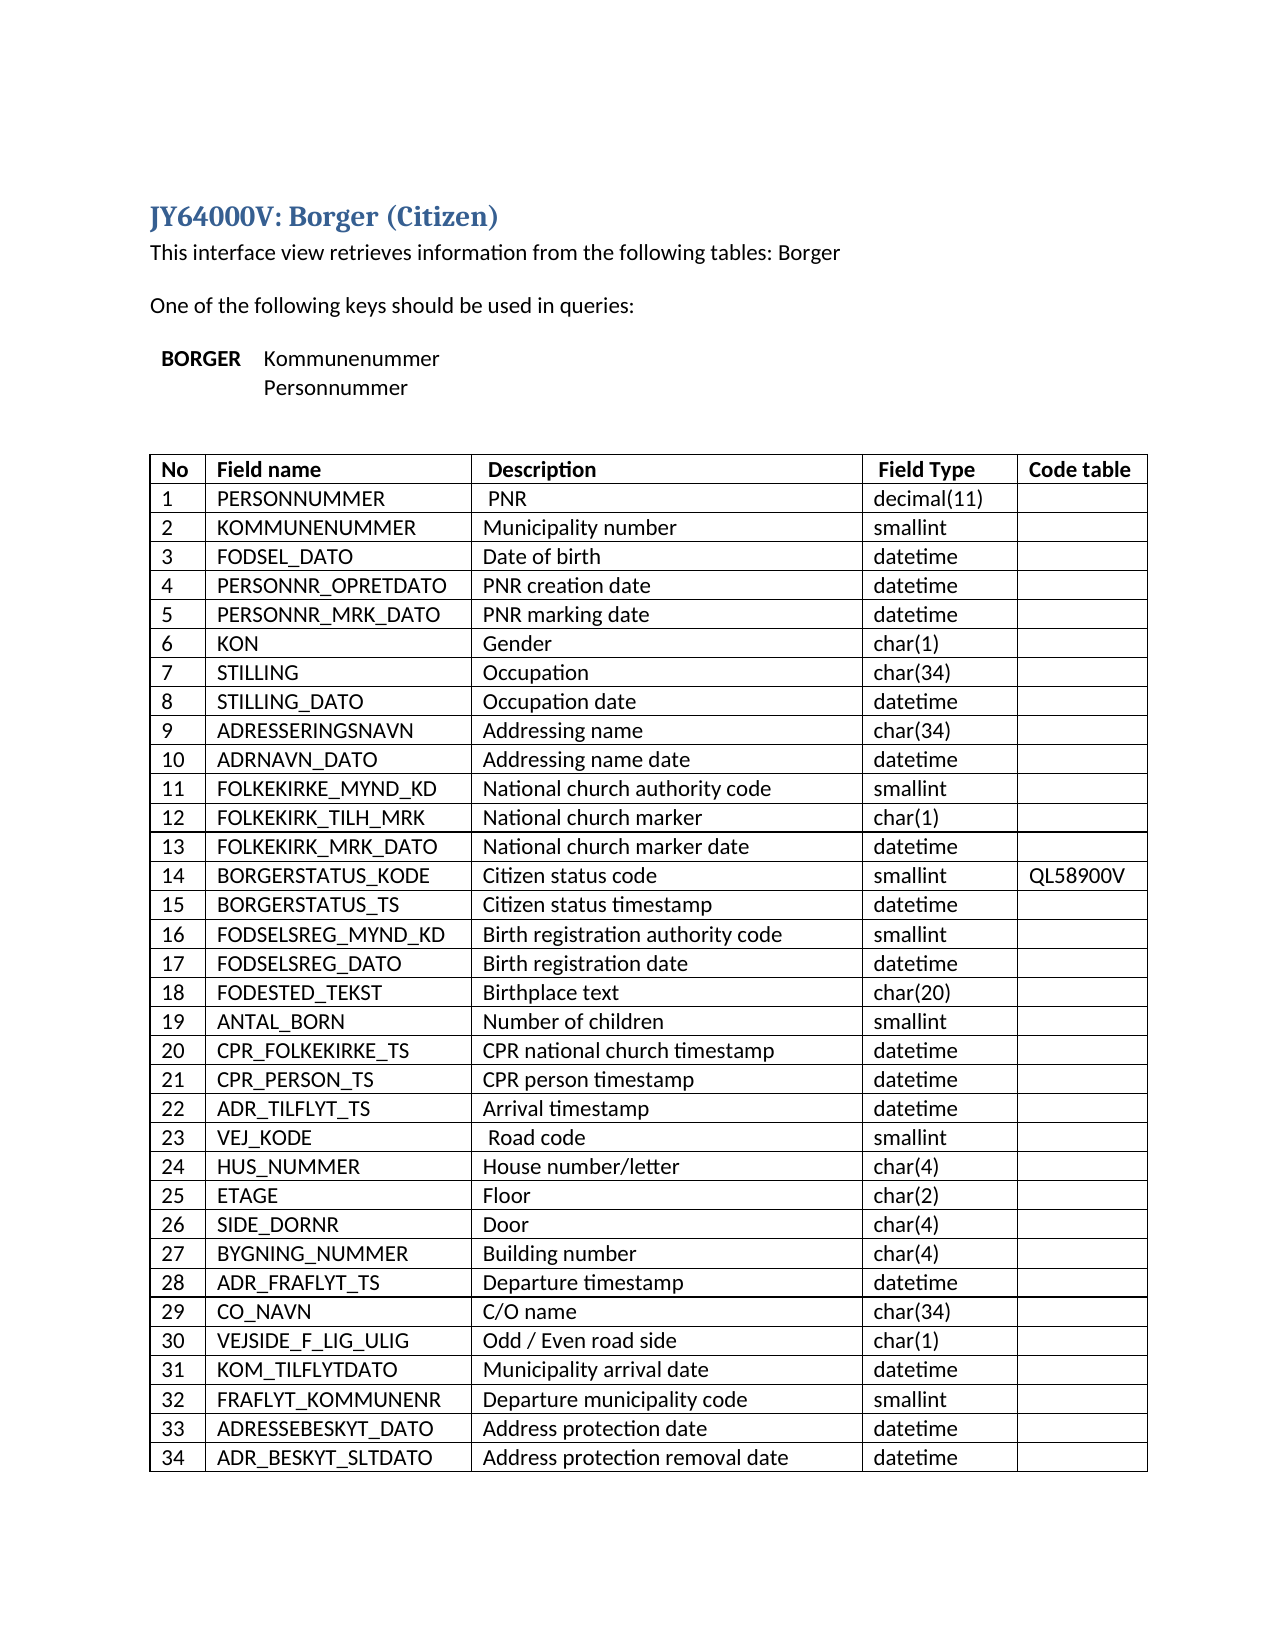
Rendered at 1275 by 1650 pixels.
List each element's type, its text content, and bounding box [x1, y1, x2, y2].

table_cell 4 [151, 571, 205, 599]
table_cell National church authority code [472, 774, 862, 802]
table_cell char(2) [863, 1181, 1017, 1209]
table_cell [1018, 658, 1147, 686]
table_cell smallint [863, 1123, 1017, 1151]
table_cell VEJSIDE_F_LIG_ULIG [206, 1327, 471, 1354]
table_cell 31 [151, 1356, 205, 1384]
table_cell FOLKEKIRKE_MYND_KD [206, 774, 471, 802]
table_cell 9 [151, 716, 205, 744]
table_cell datetime [863, 600, 1017, 628]
table_cell [1018, 1007, 1147, 1035]
table_cell BORGERSTATUS_TS [206, 891, 471, 919]
table_cell char(1) [863, 1327, 1017, 1354]
table_cell char(4) [863, 1239, 1017, 1267]
table_cell CPR_PERSON_TS [206, 1065, 471, 1093]
table_cell FOLKEKIRK_TILH_MRK [206, 804, 471, 831]
table_cell PERSONNR_OPRETDATO [206, 571, 471, 599]
table_cell [1018, 1152, 1147, 1180]
table_cell 17 [151, 949, 205, 977]
table_cell Address protection date [472, 1414, 862, 1442]
table_cell 30 [151, 1327, 205, 1354]
table_cell [1018, 804, 1147, 831]
table_cell smallint [863, 774, 1017, 802]
table_cell FODSELSREG_MYND_KD [206, 920, 471, 948]
table_cell 23 [151, 1123, 205, 1151]
table_cell 15 [151, 891, 205, 919]
table_cell datetime [863, 1036, 1017, 1064]
table_cell BORGERSTATUS_KODE [206, 862, 471, 889]
table_header Field Type [863, 455, 1017, 483]
table_cell Birth registration date [472, 949, 862, 977]
table_cell STILLING [206, 658, 471, 686]
table_cell [1018, 1298, 1147, 1326]
table_cell [1018, 484, 1147, 512]
table_cell smallint [863, 920, 1017, 948]
table_cell [1018, 774, 1147, 802]
table_cell [1018, 1269, 1147, 1296]
table_cell QL58900V [1018, 862, 1147, 889]
table_cell Gender [472, 629, 862, 657]
table_cell [1018, 513, 1147, 541]
table_cell [1018, 1385, 1147, 1413]
table_cell FRAFLYT_KOMMUNENR [206, 1385, 471, 1413]
table_cell 32 [151, 1385, 205, 1413]
table_cell KOM_TILFLYTDATO [206, 1356, 471, 1384]
table_cell Departure municipality code [472, 1385, 862, 1413]
table_cell 6 [151, 629, 205, 657]
table_cell 28 [151, 1269, 205, 1296]
table_cell smallint [863, 1007, 1017, 1035]
table_cell ADR_TILFLYT_TS [206, 1094, 471, 1122]
table_cell [1018, 629, 1147, 657]
table_cell Floor [472, 1181, 862, 1209]
table_cell [1018, 949, 1147, 977]
table_cell [1018, 745, 1147, 773]
table_cell 34 [151, 1443, 205, 1471]
table_cell PNR creation date [472, 571, 862, 599]
table_cell ANTAL_BORN [206, 1007, 471, 1035]
table_cell Arrival timestamp [472, 1094, 862, 1122]
table_cell PNR [472, 484, 862, 512]
table_cell datetime [863, 1094, 1017, 1122]
table_cell smallint [863, 513, 1017, 541]
table_cell [1018, 833, 1147, 861]
table_cell 20 [151, 1036, 205, 1064]
table_cell [150, 373, 252, 401]
table_cell ETAGE [206, 1181, 471, 1209]
subtitle JY64000V: Borger (Citizen) [150, 200, 1125, 233]
table_cell Occupation [472, 658, 862, 686]
table_cell Birth registration authority code [472, 920, 862, 948]
table_cell 10 [151, 745, 205, 773]
table_cell [1018, 1239, 1147, 1267]
table_cell [1018, 1327, 1147, 1354]
table_cell ADRESSERINGSNAVN [206, 716, 471, 744]
table_header BORGER [150, 345, 252, 373]
table_cell ADRESSEBESKYT_DATO [206, 1414, 471, 1442]
table_cell Personnummer [253, 373, 458, 401]
table_cell CPR_FOLKEKIRKE_TS [206, 1036, 471, 1064]
table_cell char(4) [863, 1210, 1017, 1238]
table_cell ADRNAVN_DATO [206, 745, 471, 773]
table_cell 1 [151, 484, 205, 512]
table_cell FODESTED_TEKST [206, 978, 471, 1006]
table_cell 8 [151, 687, 205, 715]
table_cell VEJ_KODE [206, 1123, 471, 1151]
table_cell [1018, 1065, 1147, 1093]
table_cell char(1) [863, 629, 1017, 657]
text One of the following keys should be used in queries: [150, 292, 1125, 319]
table_cell datetime [863, 1414, 1017, 1442]
table_cell 2 [151, 513, 205, 541]
table_cell [1018, 920, 1147, 948]
table_cell ADR_FRAFLYT_TS [206, 1269, 471, 1296]
table_cell HUS_NUMMER [206, 1152, 471, 1180]
table_cell [1018, 1123, 1147, 1151]
table_cell 21 [151, 1065, 205, 1093]
table_cell 27 [151, 1239, 205, 1267]
table_cell decimal(11) [863, 484, 1017, 512]
table_cell Door [472, 1210, 862, 1238]
table_cell char(20) [863, 978, 1017, 1006]
table_cell [1018, 1036, 1147, 1064]
table_header Kommunenummer [253, 345, 458, 373]
table_cell datetime [863, 833, 1017, 861]
table_cell [1018, 1210, 1147, 1238]
table_cell KOMMUNENUMMER [206, 513, 471, 541]
table_cell smallint [863, 862, 1017, 889]
table_cell Number of children [472, 1007, 862, 1035]
table_cell Date of birth [472, 542, 862, 570]
table_cell Municipality number [472, 513, 862, 541]
table_cell National church marker date [472, 833, 862, 861]
table_cell datetime [863, 542, 1017, 570]
table_cell PERSONNUMMER [206, 484, 471, 512]
table_cell datetime [863, 1269, 1017, 1296]
table_cell CPR national church timestamp [472, 1036, 862, 1064]
table_cell 11 [151, 774, 205, 802]
table_header Description [472, 455, 862, 483]
table_cell datetime [863, 745, 1017, 773]
table_cell char(4) [863, 1152, 1017, 1180]
table_cell [1018, 571, 1147, 599]
table_cell [1018, 891, 1147, 919]
table_cell PERSONNR_MRK_DATO [206, 600, 471, 628]
table_cell char(34) [863, 658, 1017, 686]
table_cell Odd / Even road side [472, 1327, 862, 1354]
table_cell 18 [151, 978, 205, 1006]
table_cell BYGNING_NUMMER [206, 1239, 471, 1267]
table_cell 13 [151, 833, 205, 861]
table_cell KON [206, 629, 471, 657]
table_cell [1018, 1094, 1147, 1122]
table_cell Building number [472, 1239, 862, 1267]
table_cell 7 [151, 658, 205, 686]
table_cell Road code [472, 1123, 862, 1151]
table_cell datetime [863, 1065, 1017, 1093]
table_cell char(34) [863, 1298, 1017, 1326]
table_cell datetime [863, 687, 1017, 715]
table_cell Birthplace text [472, 978, 862, 1006]
table_header No [151, 455, 205, 483]
table_cell FODSELSREG_DATO [206, 949, 471, 977]
table_cell 16 [151, 920, 205, 948]
table_cell Departure timestamp [472, 1269, 862, 1296]
table_cell Municipality arrival date [472, 1356, 862, 1384]
table_cell [1018, 600, 1147, 628]
table_cell STILLING_DATO [206, 687, 471, 715]
table_cell 3 [151, 542, 205, 570]
table_cell 24 [151, 1152, 205, 1180]
table_cell [1018, 978, 1147, 1006]
table_cell [1018, 1443, 1147, 1471]
table_cell 22 [151, 1094, 205, 1122]
table_cell FODSEL_DATO [206, 542, 471, 570]
text This interface view retrieves information from the following tables: Borger [150, 238, 1125, 267]
table_cell datetime [863, 949, 1017, 977]
table_cell National church marker [472, 804, 862, 831]
table_header Code table [1018, 455, 1147, 483]
table_cell datetime [863, 891, 1017, 919]
table_header Field name [206, 455, 471, 483]
table_cell Address protection removal date [472, 1443, 862, 1471]
table_cell [1018, 542, 1147, 570]
table_cell PNR marking date [472, 600, 862, 628]
table_cell CPR person timestamp [472, 1065, 862, 1093]
table_cell [1018, 1181, 1147, 1209]
table_cell 12 [151, 804, 205, 831]
table_cell char(1) [863, 804, 1017, 831]
table_cell Addressing name [472, 716, 862, 744]
table_cell 33 [151, 1414, 205, 1442]
table_cell smallint [863, 1385, 1017, 1413]
table_cell [1018, 716, 1147, 744]
table_cell ADR_BESKYT_SLTDATO [206, 1443, 471, 1471]
table_cell 19 [151, 1007, 205, 1035]
table_cell [1018, 1356, 1147, 1384]
table_cell C/O name [472, 1298, 862, 1326]
table_cell 26 [151, 1210, 205, 1238]
table_cell 29 [151, 1298, 205, 1326]
table_cell Occupation date [472, 687, 862, 715]
table_cell datetime [863, 1356, 1017, 1384]
table_cell [1018, 1414, 1147, 1442]
table_cell char(34) [863, 716, 1017, 744]
table_cell 25 [151, 1181, 205, 1209]
table_cell SIDE_DORNR [206, 1210, 471, 1238]
table_cell [1018, 687, 1147, 715]
table_cell 14 [151, 862, 205, 889]
table_cell datetime [863, 571, 1017, 599]
table_cell Addressing name date [472, 745, 862, 773]
table_cell House number/letter [472, 1152, 862, 1180]
table_cell Citizen status code [472, 862, 862, 889]
table_cell FOLKEKIRK_MRK_DATO [206, 833, 471, 861]
table_cell 5 [151, 600, 205, 628]
table_cell CO_NAVN [206, 1298, 471, 1326]
table_cell datetime [863, 1443, 1017, 1471]
table_cell Citizen status timestamp [472, 891, 862, 919]
